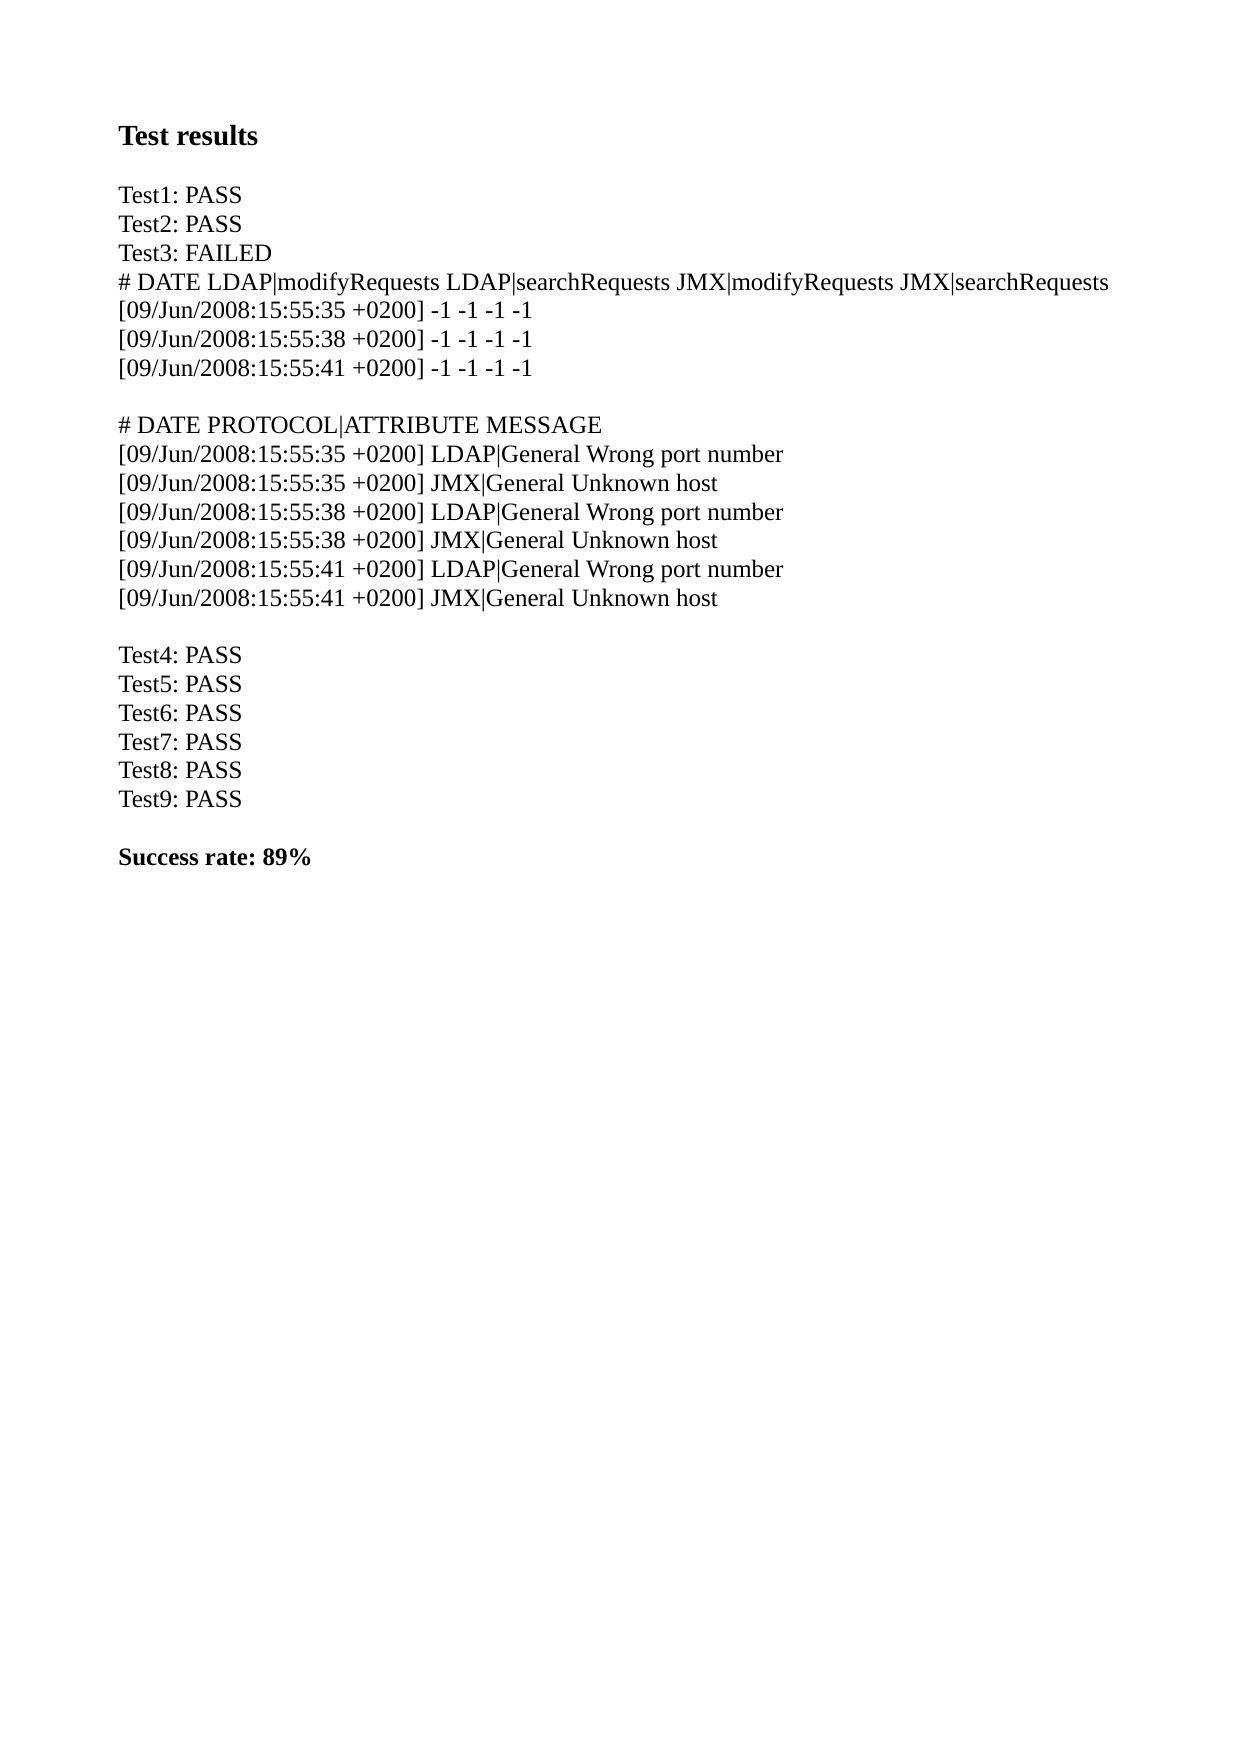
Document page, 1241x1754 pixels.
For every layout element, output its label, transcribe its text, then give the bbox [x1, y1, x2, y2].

text Test9: PASS [118, 784, 1143, 813]
text [09/Jun/2008:15:55:41 +0200] JMX|General Unknown host [118, 583, 1143, 612]
text Test2: PASS [118, 209, 1143, 238]
text Test8: PASS [118, 755, 1143, 784]
text Test3: FAILED [118, 238, 1143, 267]
text [09/Jun/2008:15:55:35 +0200] LDAP|General Wrong port number [118, 439, 1143, 468]
text [09/Jun/2008:15:55:35 +0200] JMX|General Unknown host [118, 468, 1143, 497]
text Test1: PASS [118, 180, 1143, 209]
text [09/Jun/2008:15:55:38 +0200] LDAP|General Wrong port number [118, 497, 1143, 525]
text [09/Jun/2008:15:55:38 +0200] JMX|General Unknown host [118, 525, 1143, 554]
text [09/Jun/2008:15:55:35 +0200] -1 -1 -1 -1 [118, 295, 1143, 324]
text [09/Jun/2008:15:55:41 +0200] LDAP|General Wrong port number [118, 554, 1143, 583]
text Success rate: 89% [118, 842, 1143, 870]
text Test5: PASS [118, 669, 1143, 698]
text Test4: PASS [118, 640, 1143, 669]
text # DATE PROTOCOL|ATTRIBUTE MESSAGE [118, 410, 1143, 439]
text Test6: PASS [118, 698, 1143, 727]
text [09/Jun/2008:15:55:41 +0200] -1 -1 -1 -1 [118, 353, 1143, 382]
text # DATE LDAP|modifyRequests LDAP|searchRequests JMX|modifyRequests JMX|searchRequests [118, 267, 1143, 295]
text [09/Jun/2008:15:55:38 +0200] -1 -1 -1 -1 [118, 324, 1143, 353]
text Test results [118, 118, 1143, 152]
text Test7: PASS [118, 727, 1143, 755]
